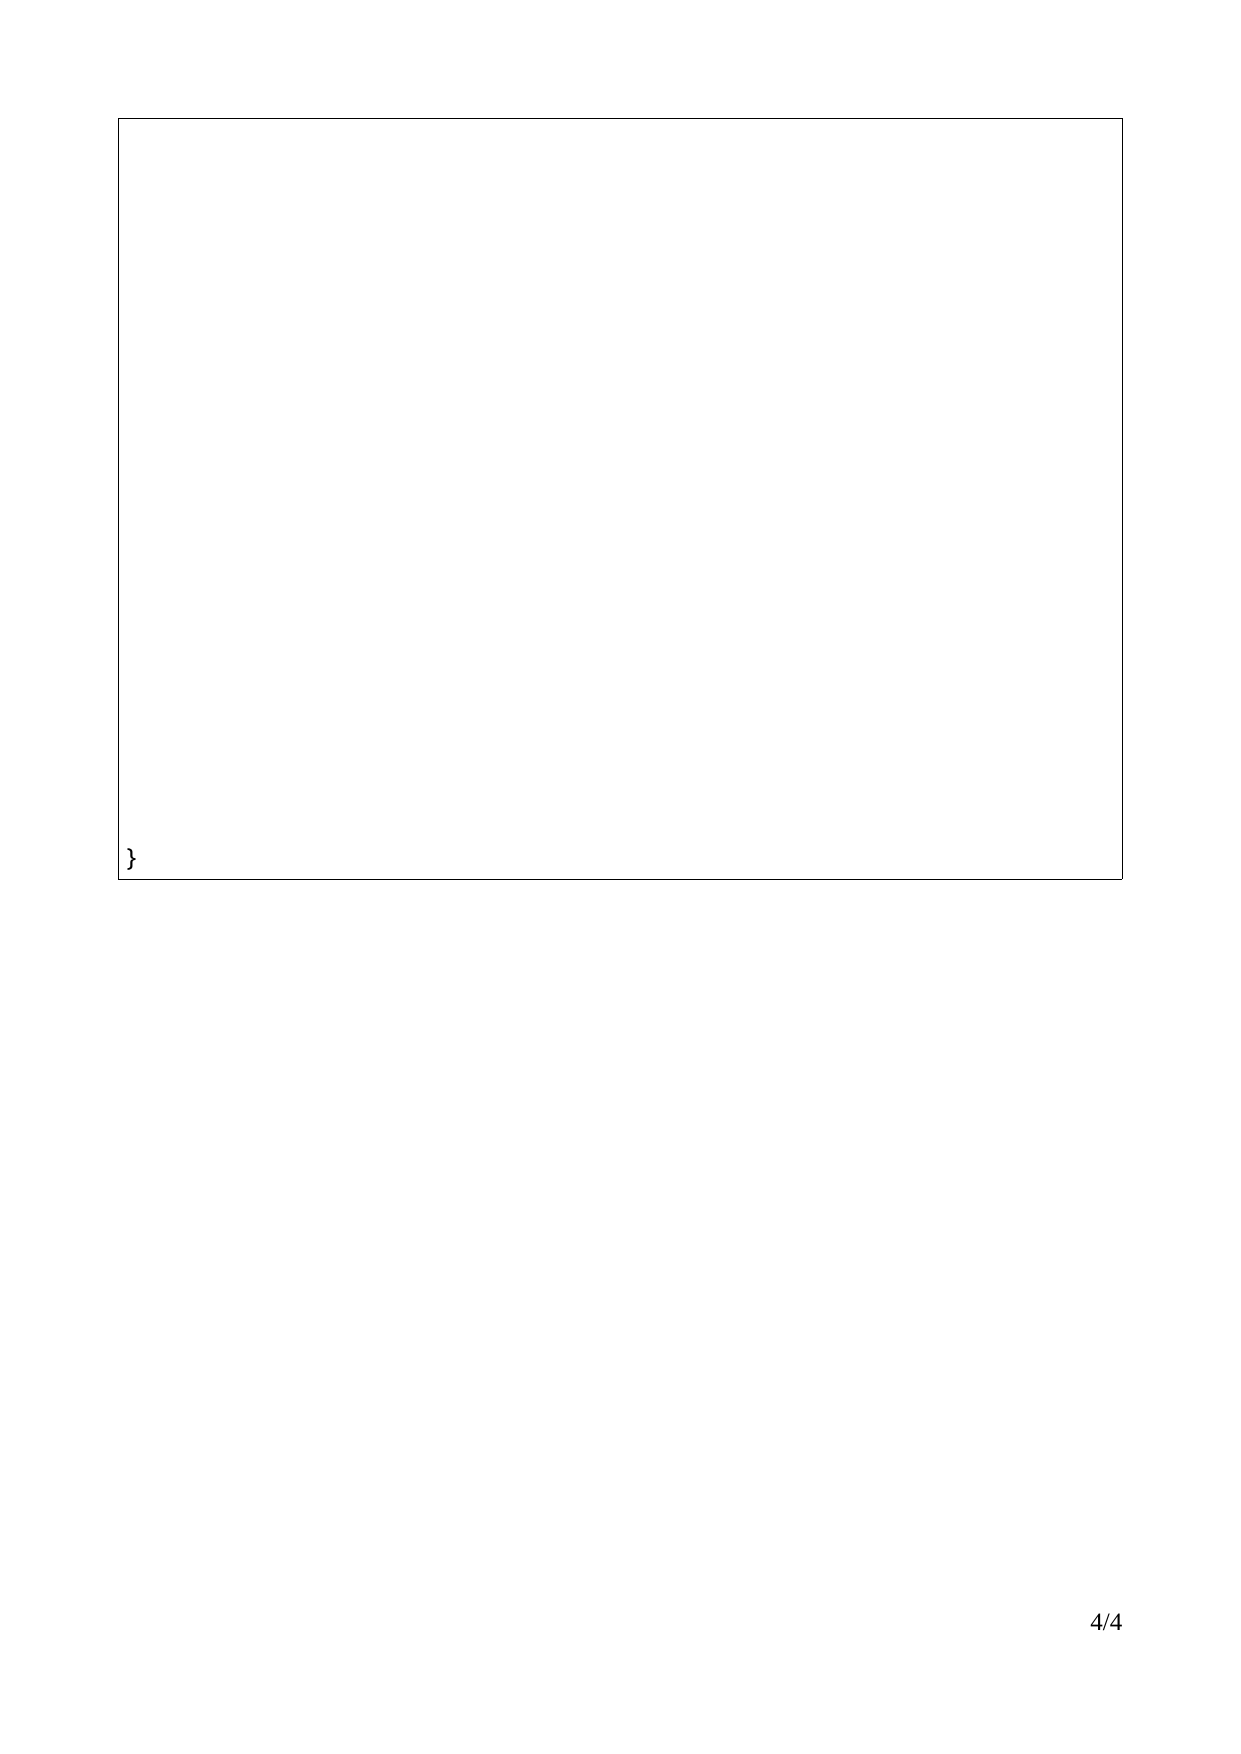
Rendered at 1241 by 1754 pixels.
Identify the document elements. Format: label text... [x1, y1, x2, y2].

table_cell } [119, 119, 1122, 879]
